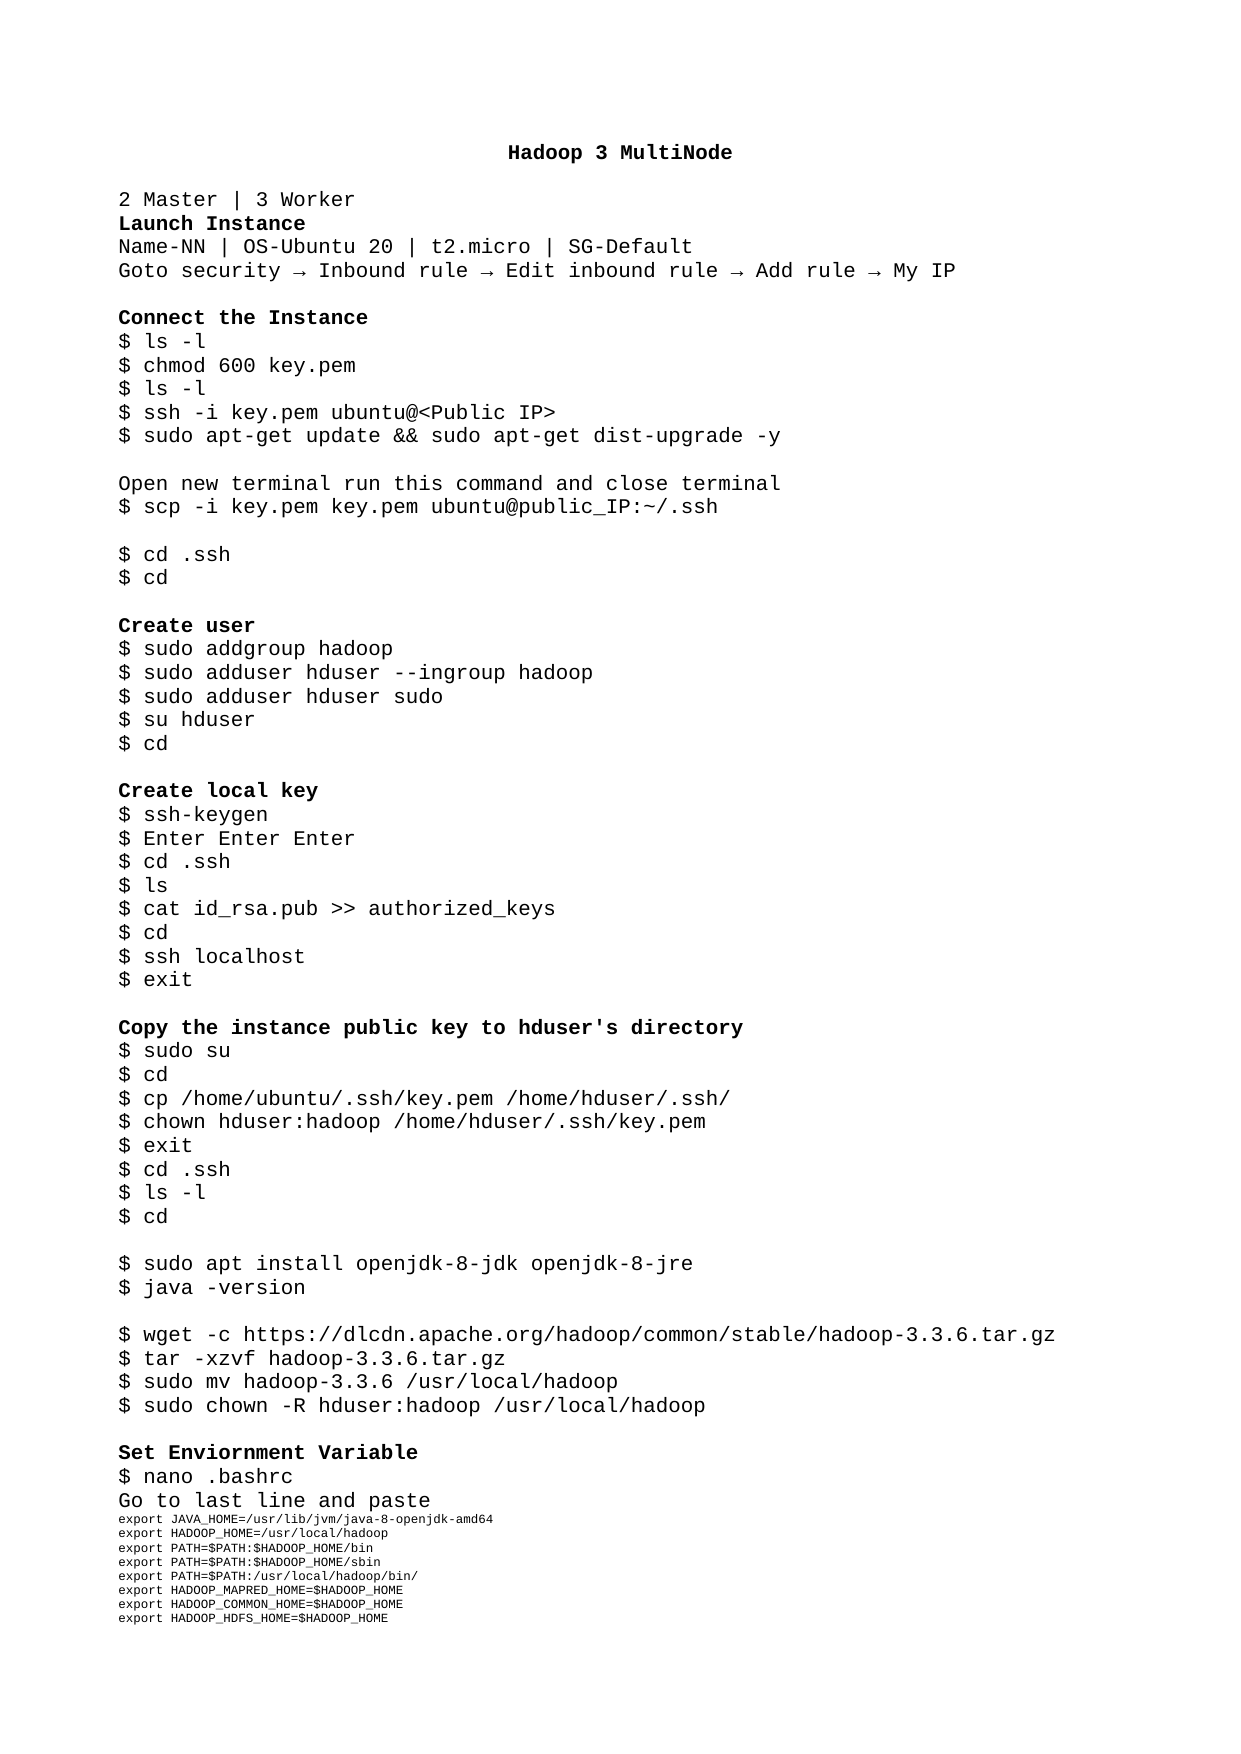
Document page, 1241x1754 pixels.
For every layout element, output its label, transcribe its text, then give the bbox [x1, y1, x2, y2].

text $ sudo apt-get update && sudo apt-get dist-upgrade -y [118, 426, 1122, 449]
text $ sudo chown -R hduser:hadoop /usr/local/hadoop [118, 1395, 1122, 1419]
text $ ls -l [118, 1182, 1122, 1206]
text export HADOOP_MAPRED_HOME=$HADOOP_HOME [118, 1584, 1122, 1598]
text $ sudo addgroup hadoop [118, 638, 1122, 662]
text $ nano .bashrc [118, 1466, 1122, 1489]
text export HADOOP_HDFS_HOME=$HADOOP_HOME [118, 1612, 1122, 1627]
text $ cd .ssh [118, 544, 1122, 567]
text $ sudo adduser hduser --ingroup hadoop [118, 662, 1122, 686]
text 2 Master | 3 Worker [118, 189, 1122, 213]
text $ ls -l [118, 378, 1122, 402]
text $ ls [118, 875, 1122, 898]
text $ su hduser [118, 709, 1122, 733]
text $ chown hduser:hadoop /home/hduser/.ssh/key.pem [118, 1111, 1122, 1135]
text $ sudo apt install openjdk-8-jdk openjdk-8-jre [118, 1253, 1122, 1277]
text Create local key [118, 780, 1122, 804]
text $ wget -c https://dlcdn.apache.org/hadoop/common/stable/hadoop-3.3.6.tar.gz [118, 1324, 1122, 1348]
text $ scp -i key.pem key.pem ubuntu@public_IP:~/.ssh [118, 496, 1122, 520]
text Connect the Instance [118, 307, 1122, 331]
text $ ssh -i key.pem ubuntu@<Public IP> [118, 402, 1122, 426]
text $ cd [118, 1064, 1122, 1088]
text Hadoop 3 MultiNode [118, 142, 1122, 165]
text Launch Instance [118, 213, 1122, 236]
text export PATH=$PATH:$HADOOP_HOME/bin [118, 1542, 1122, 1556]
text $ ssh localhost [118, 946, 1122, 969]
text $ java -version [118, 1277, 1122, 1300]
text export PATH=$PATH:/usr/local/hadoop/bin/ [118, 1570, 1122, 1584]
text $ tar -xzvf hadoop-3.3.6.tar.gz [118, 1348, 1122, 1371]
text $ sudo su [118, 1040, 1122, 1064]
text $ cp /home/ubuntu/.ssh/key.pem /home/hduser/.ssh/ [118, 1088, 1122, 1111]
text Create user [118, 615, 1122, 638]
text $ cd .ssh [118, 1158, 1122, 1182]
text export JAVA_HOME=/usr/lib/jvm/java-8-openjdk-amd64 [118, 1513, 1122, 1527]
text $ cd [118, 922, 1122, 946]
text $ ls -l [118, 331, 1122, 354]
text Name-NN | OS-Ubuntu 20 | t2.micro | SG-Default [118, 236, 1122, 260]
text $ cd [118, 733, 1122, 757]
text Set Enviornment Variable [118, 1442, 1122, 1466]
text $ Enter Enter Enter [118, 827, 1122, 851]
text Go to last line and paste [118, 1489, 1122, 1513]
text export HADOOP_COMMON_HOME=$HADOOP_HOME [118, 1598, 1122, 1612]
text $ sudo mv hadoop-3.3.6 /usr/local/hadoop [118, 1371, 1122, 1395]
text $ cd .ssh [118, 851, 1122, 875]
text Goto security → Inbound rule → Edit inbound rule → Add rule → My IP [118, 260, 1122, 284]
text Open new terminal run this command and close terminal [118, 473, 1122, 496]
text $ sudo adduser hduser sudo [118, 686, 1122, 709]
text $ exit [118, 969, 1122, 993]
text export PATH=$PATH:$HADOOP_HOME/sbin [118, 1556, 1122, 1570]
text $ cd [118, 567, 1122, 591]
text export HADOOP_HOME=/usr/local/hadoop [118, 1527, 1122, 1542]
text $ chmod 600 key.pem [118, 354, 1122, 378]
text $ cat id_rsa.pub >> authorized_keys [118, 898, 1122, 922]
text $ ssh-keygen [118, 804, 1122, 827]
text $ exit [118, 1135, 1122, 1158]
text Copy the instance public key to hduser's directory [118, 1017, 1122, 1040]
text $ cd [118, 1206, 1122, 1229]
